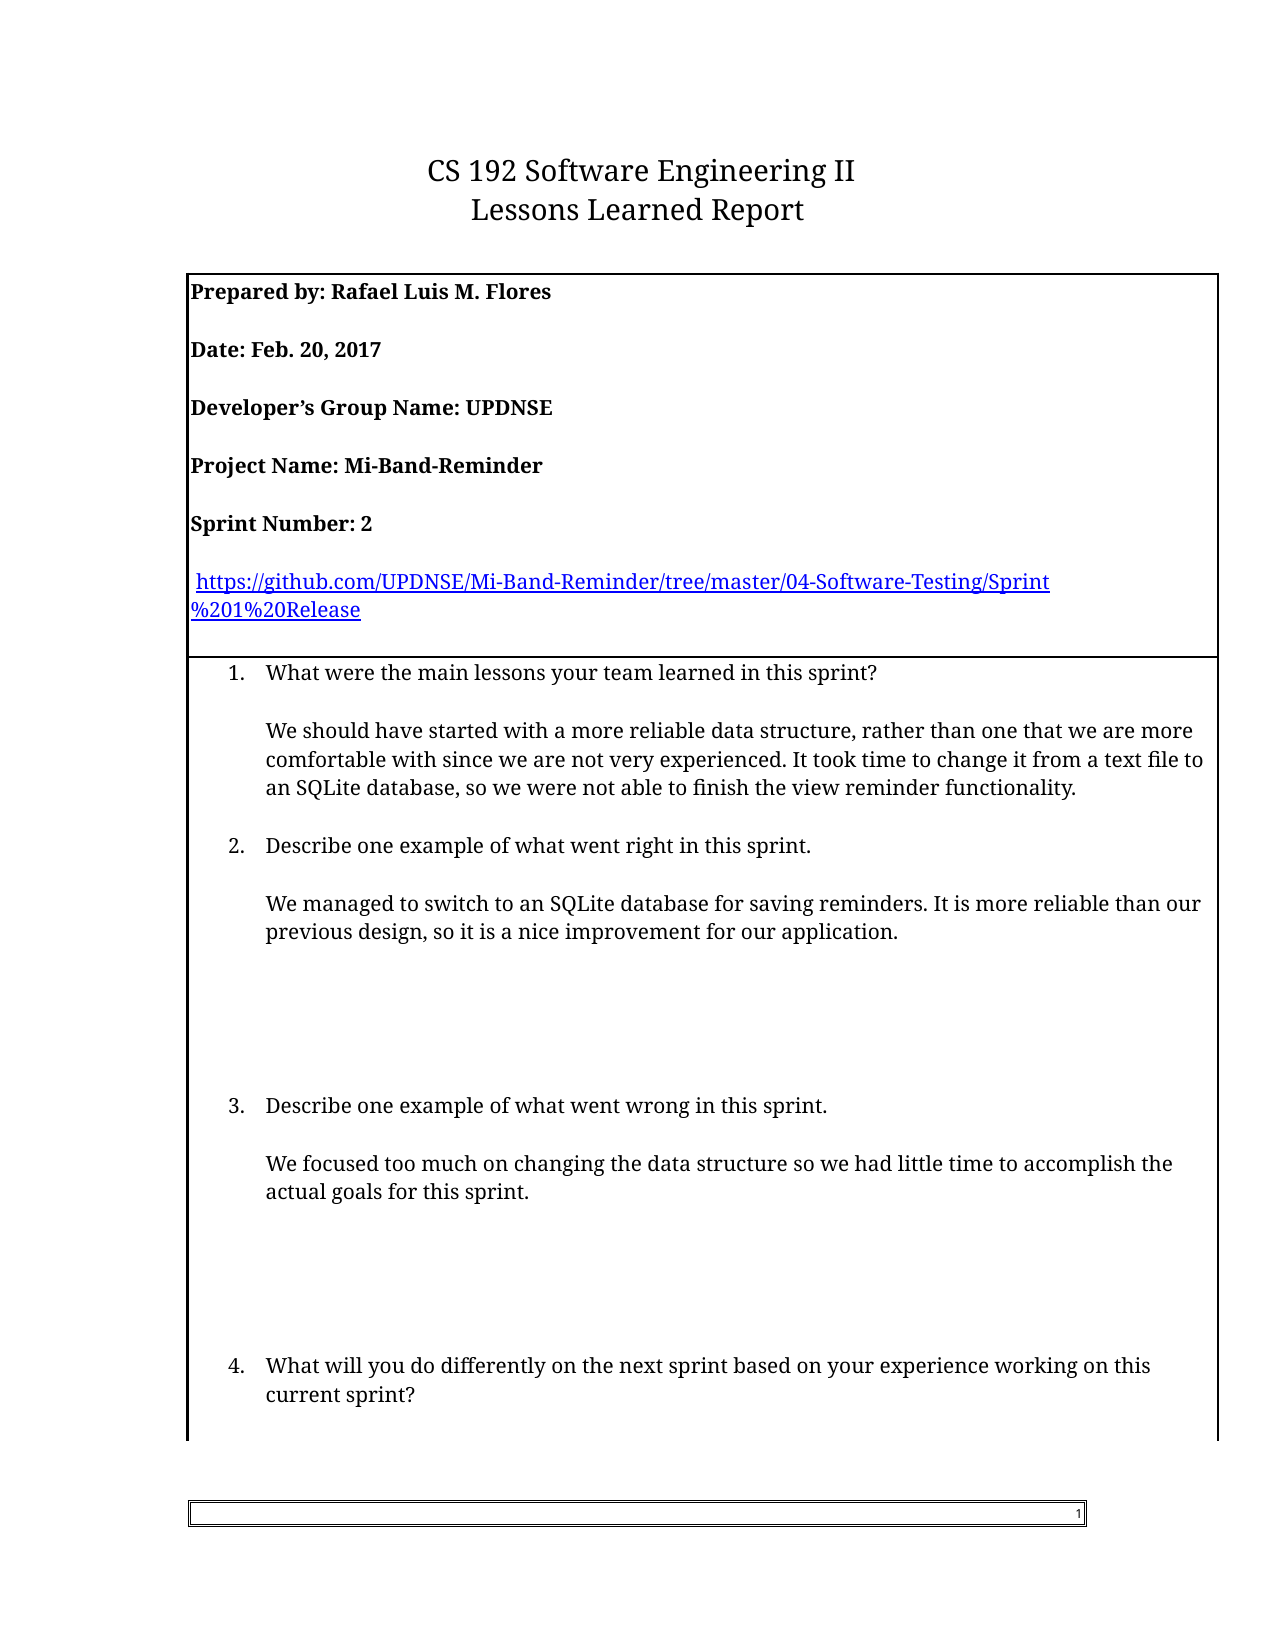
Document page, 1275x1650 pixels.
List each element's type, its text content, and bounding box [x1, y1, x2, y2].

text CS 192 Software Engineering II [187, 150, 1087, 190]
table_cell What were the main lessons your team learned in this sprint? We should have started with a more reliable data structure, rather than one that we are more comfortable with since we are not very experienced. It took time to change it from a text file to an SQLite database, so we were not able to finish the view reminder functionality. Describe one example of what went right in this sprint. We managed to switch to an SQLite database for saving reminders. It is more reliable than our previous design, so it is a nice improvement for our application. Describe one example of what went wrong in this sprint. We focused too much on changing the data structure so we had little time to accomplish the actual goals for this sprint. What will you do differently on the next sprint based on your experience working on this current sprint? [189, 658, 1217, 1441]
table_header Prepared by: Rafael Luis M. Flores Date: Feb. 20, 2017 Developer’s Group Name: UPDNSE Project Name: Mi-Band-Reminder Sprint Number: 2 https://github.com/UPDNSE/Mi-Band-Reminder/tree/master/04-Software-Testing/Sprint%201%20Release [189, 275, 1217, 656]
text Lessons Learned Report [187, 190, 1087, 229]
